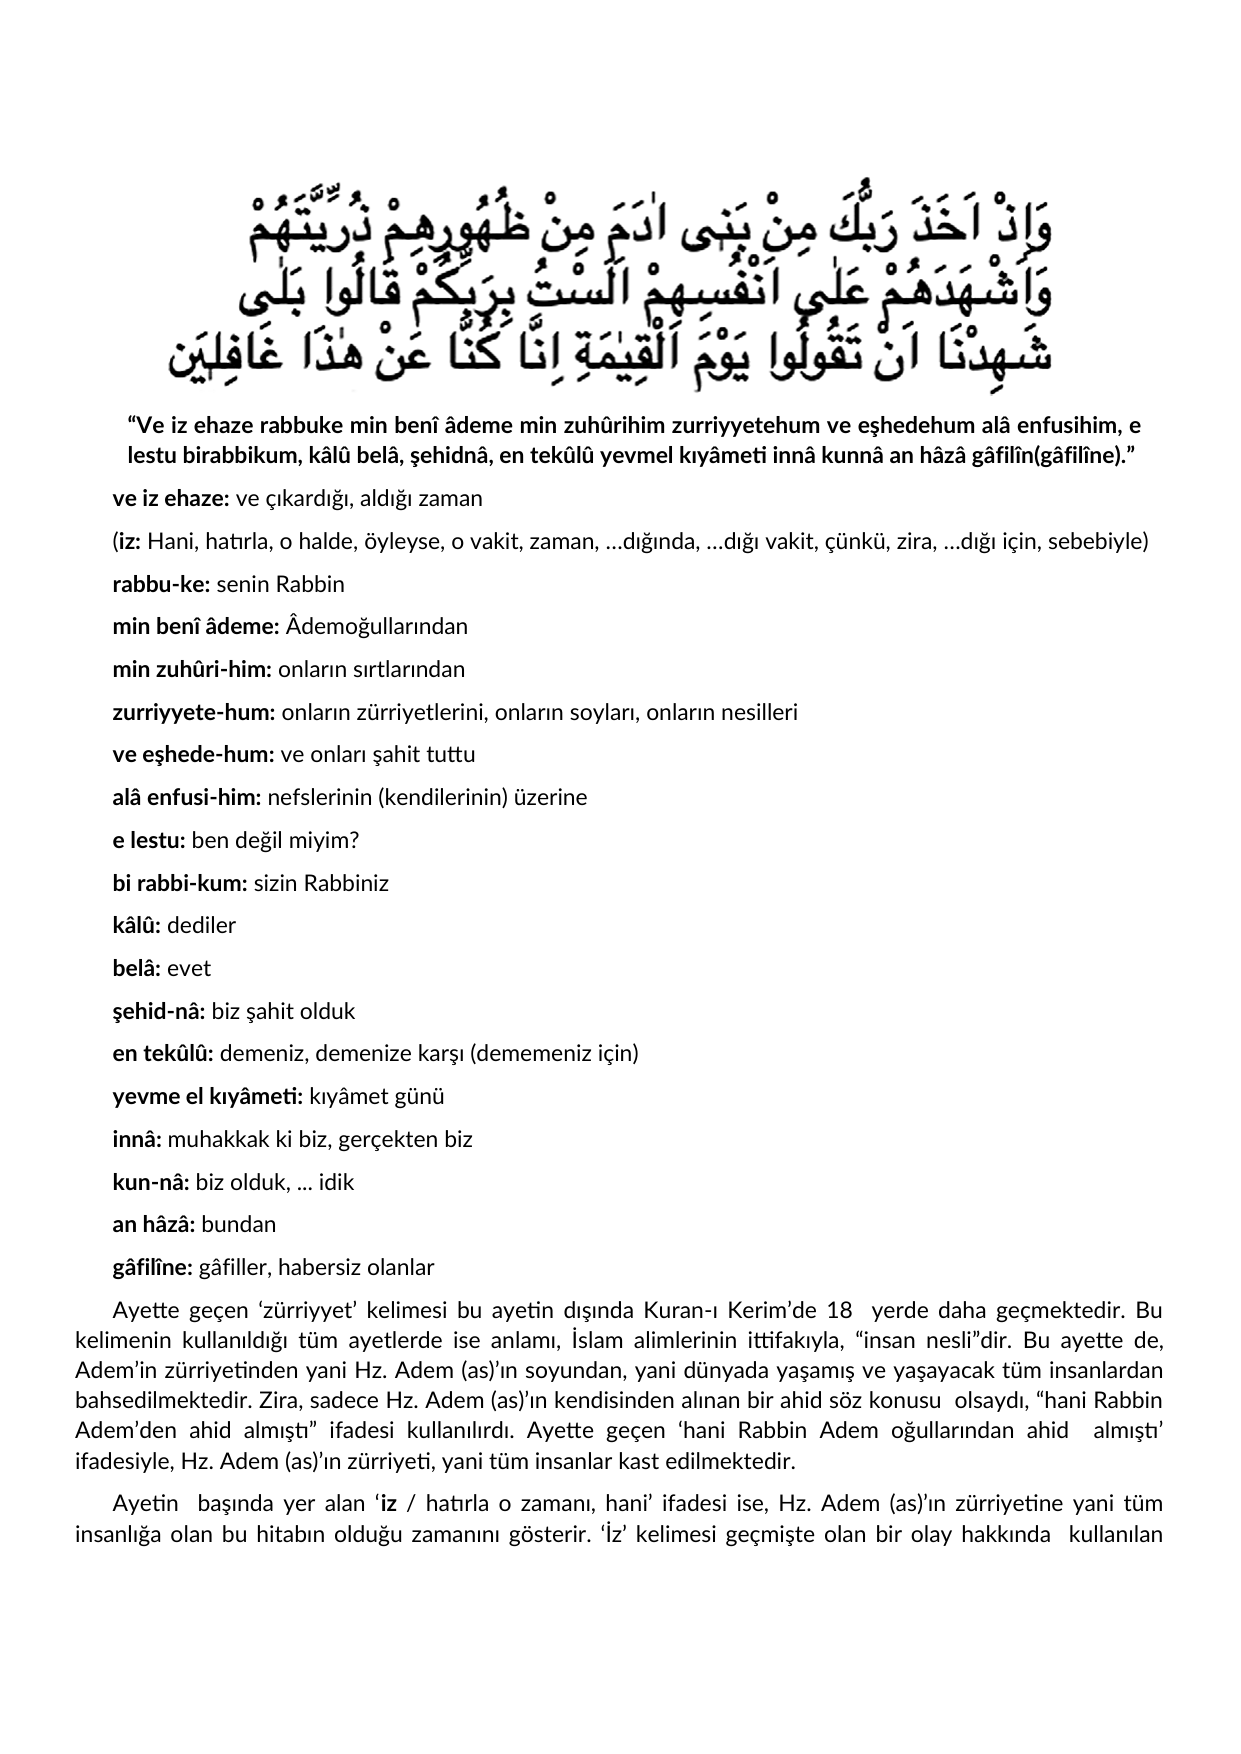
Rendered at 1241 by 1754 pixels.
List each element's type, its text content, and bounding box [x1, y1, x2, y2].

text bi rabbi-kum: sizin Rabbiniz [75, 868, 1165, 896]
text ve eşhede-hum: ve onları şahit tuttu [75, 740, 1165, 768]
text ve iz ehaze: ve çıkardığı, aldığı zaman [75, 484, 1165, 512]
text kâlû: dediler [75, 911, 1165, 939]
text yevme el kıyâmeti: kıyâmet günü [75, 1082, 1165, 1109]
text e lestu: ben değil miyim? [75, 826, 1165, 853]
text rabbu-ke: senin Rabbin [75, 569, 1165, 597]
text innâ: muhakkak ki biz, gerçekten biz [75, 1125, 1165, 1152]
text gâfilîne: gâfiller, habersiz olanlar [75, 1253, 1165, 1280]
text zurriyyete-hum: onların zürriyetlerini, onların soyları, onların nesilleri [75, 698, 1165, 725]
text kun-nâ: biz olduk, ... idik [75, 1167, 1165, 1195]
text şehid-nâ: biz şahit olduk [75, 997, 1165, 1024]
text en tekûlû: demeniz, demenize karşı (dememeniz için) [75, 1039, 1165, 1067]
text (iz: Hani, hatırla, o halde, öyleyse, o vakit, zaman, …dığında, …dığı vakit, çünkü, zira, …dığı için, sebebiyle) [75, 527, 1165, 554]
text belâ: evet [75, 954, 1165, 981]
text Ayetin başında yer alan ‘iz / hatırla o zamanı, hani’ ifadesi ise, Hz. Adem (as)’ın zürriyetine yani tüm insanlığa olan bu hitabın olduğu zamanını gösterir. ‘İz’ kelimesi geçmişte olan bir olay hakkında kullanılan [75, 1489, 1165, 1547]
text an hâzâ: bundan [75, 1210, 1165, 1238]
text min zuhûri-him: onların sırtlarından [75, 655, 1165, 682]
text Ayette geçen ‘zürriyyet’ kelimesi bu ayetin dışında Kuran-ı Kerim’de 18 yerde daha geçmektedir. Bu kelimenin kullanıldığı tüm ayetlerde ise anlamı, İslam alimlerinin ittifakıyla, “insan nesli”dir. Bu ayette de, Adem’in zürriyetinden yani Hz. Adem (as)’ın soyundan, yani dünyada yaşamış ve yaşayacak tüm insanlardan bahsedilmektedir. Zira, sadece Hz. Adem (as)’ın kendisinden alınan bir ahid söz konusu olsaydı, “hani Rabbin Adem’den ahid almıştı” ifadesi kullanılırdı. Ayette geçen ‘hani Rabbin Adem oğullarından ahid almıştı’ ifadesiyle, Hz. Adem (as)’ın zürriyeti, yani tüm insanlar kast edilmektedir. [75, 1296, 1165, 1474]
picture [112, 150, 1126, 396]
text alâ enfusi-him: nefslerinin (kendilerinin) üzerine [75, 783, 1165, 811]
text “Ve iz ehaze rabbuke min benî âdeme min zuhûrihim zurriyyetehum ve eşhedehum alâ enfusihim, e lestu birabbikum, kâlû belâ, şehidnâ, en tekûlû yevmel kıyâmeti innâ kunnâ an hâzâ gâfilîn(gâfilîne).” [127, 411, 1143, 469]
text min benî âdeme: Âdemoğullarından [75, 612, 1165, 640]
